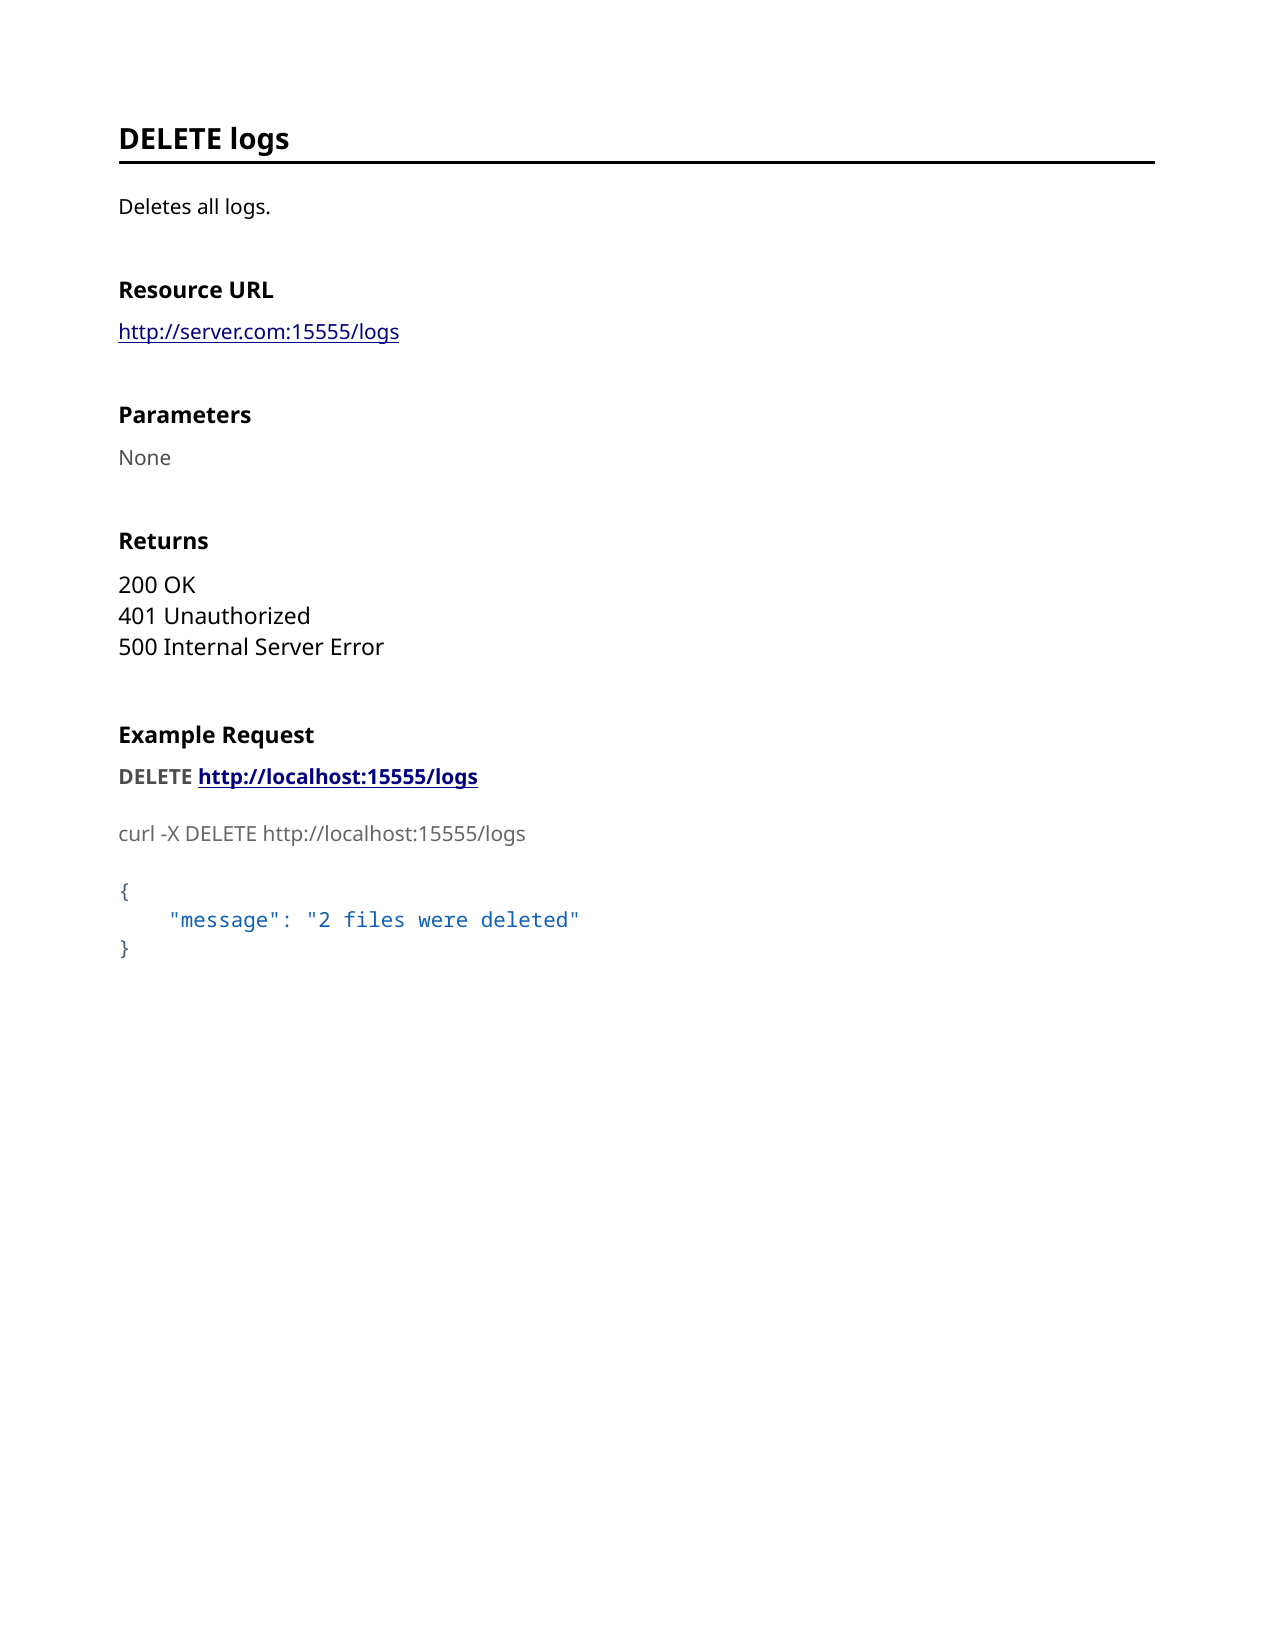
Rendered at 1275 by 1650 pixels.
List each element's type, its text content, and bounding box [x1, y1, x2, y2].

text 200 OK [118, 569, 1157, 600]
text Deletes all logs. [118, 192, 1157, 220]
subtitle Example Request [118, 719, 1157, 750]
text None [118, 443, 1157, 472]
text curl -X DELETE http://localhost:15555/logs [118, 819, 1157, 848]
text 401 Unauthorized [118, 600, 1157, 631]
subtitle Resource URL [118, 274, 1157, 305]
text DELETE http://localhost:15555/logs [118, 762, 1157, 791]
text } [118, 933, 1157, 962]
text "message": "2 files were deleted" [118, 905, 1157, 933]
text DELETE logs [118, 118, 1157, 158]
text { [118, 876, 1157, 905]
text 500 Internal Server Error [118, 631, 1157, 662]
text http://server.com:15555/logs [118, 317, 1157, 346]
subtitle Parameters [118, 399, 1157, 431]
subtitle Returns [118, 525, 1157, 556]
